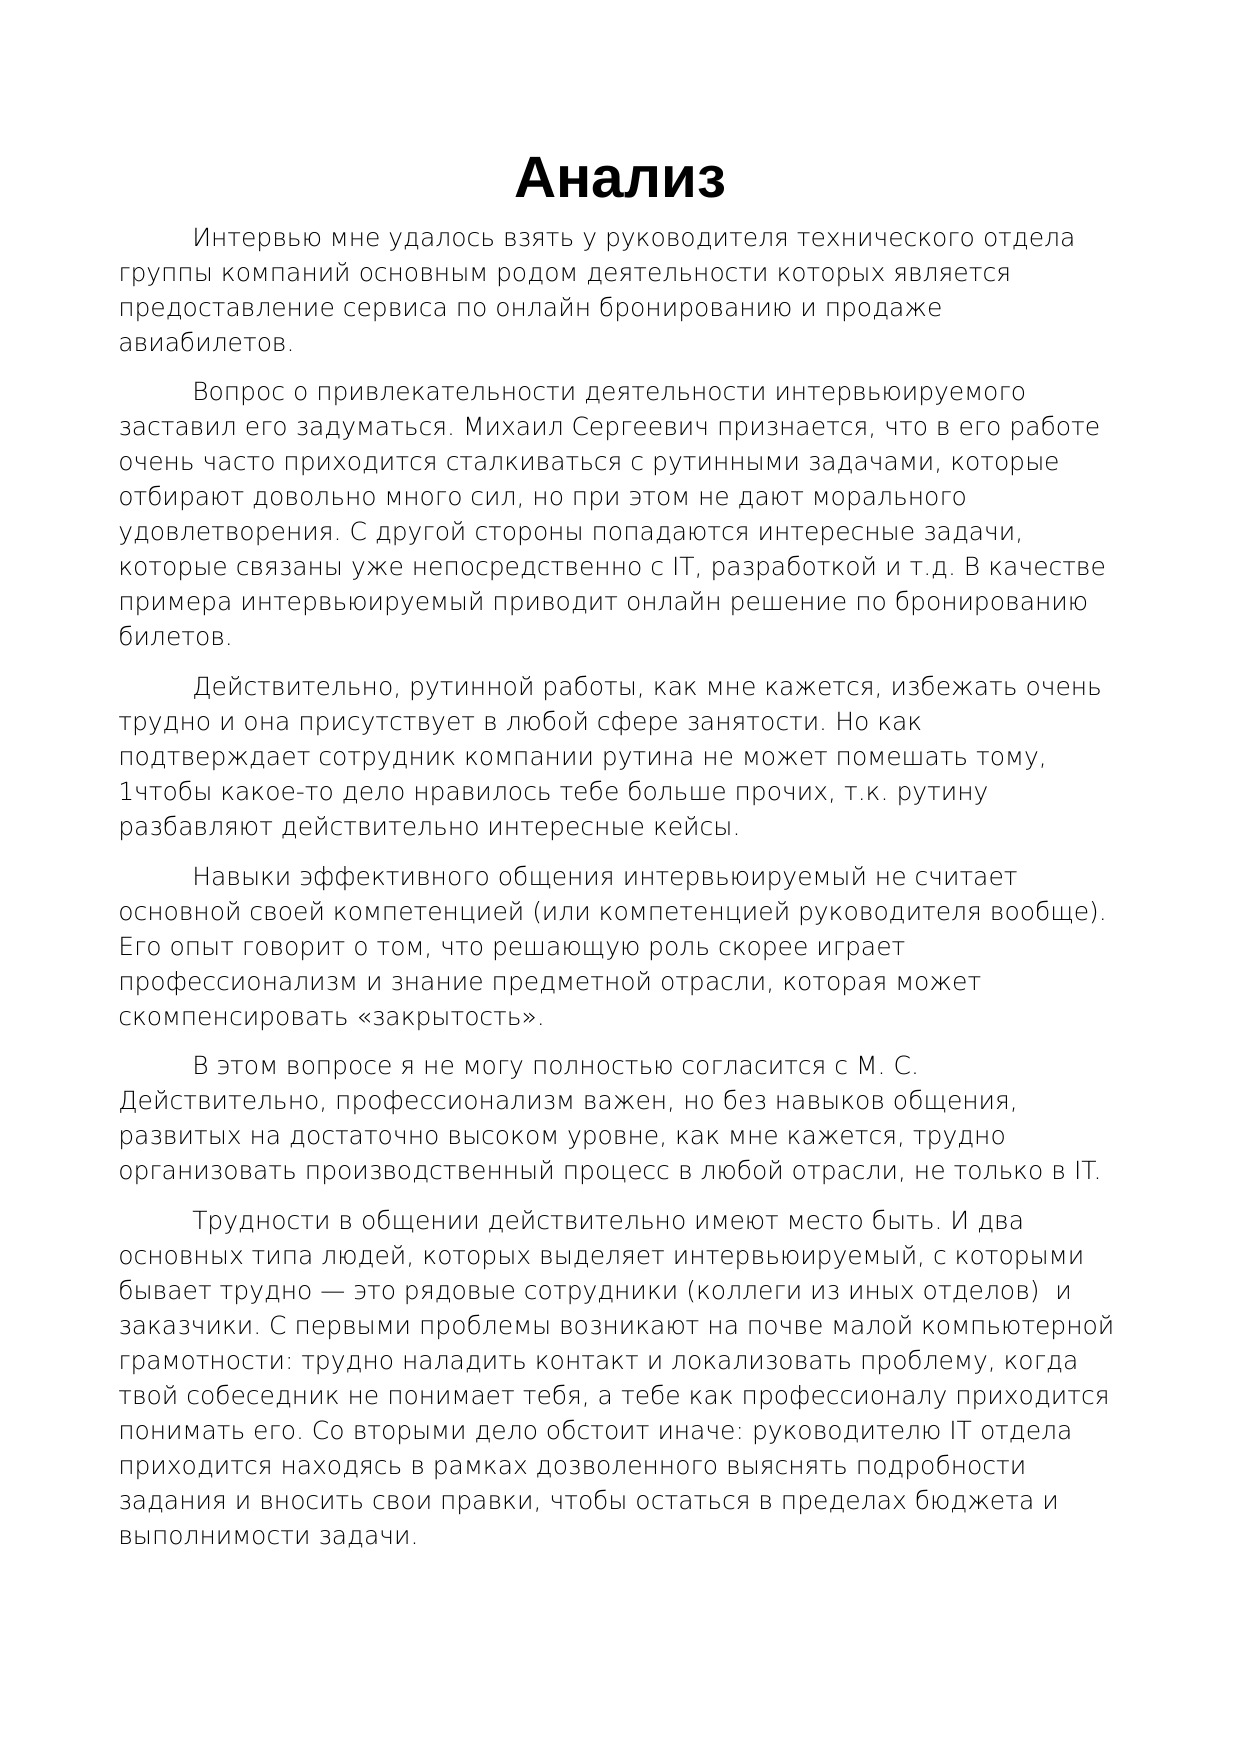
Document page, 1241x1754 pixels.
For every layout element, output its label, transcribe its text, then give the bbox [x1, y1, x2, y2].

text Навыки эффективного общения интервьюируемый не считает основной своей компетенцией (или компетенцией руководителя вообще). Его опыт говорит о том, что решающую роль скорее играет профессионализм и знание предметной отрасли, которая может скомпенсировать «закрытость». [118, 862, 1122, 1031]
text Интервью мне удалось взять у руководителя технического отдела группы компаний основным родом деятельности которых является предоставление сервиса по онлайн бронированию и продаже авиабилетов. [118, 223, 1122, 357]
title Анализ [118, 143, 1122, 210]
text Трудности в общении действительно имеют место быть. И два основных типа людей, которых выделяет интервьюируемый, с которыми бывает трудно — это рядовые сотрудники (коллеги из иных отделов) и заказчики. С первыми проблемы возникают на почве малой компьютерной грамотности: трудно наладить контакт и локализовать проблему, когда твой собеседник не понимает тебя, а тебе как профессионалу приходится понимать его. Со вторыми дело обстоит иначе: руководителю IT отдела приходится находясь в рамках дозволенного выяснять подробности задания и вносить свои правки, чтобы остаться в пределах бюджета и выполнимости задачи. [118, 1206, 1122, 1550]
text Вопрос о привлекательности деятельности интервьюируемого заставил его задуматься. Михаил Сергеевич признается, что в его работе очень часто приходится сталкиваться с рутинными задачами, которые отбирают довольно много сил, но при этом не дают морального удовлетворения. С другой стороны попадаются интересные задачи, которые связаны уже непосредственно с IT, разработкой и т.д. В качестве примера интервьюируемый приводит онлайн решение по бронированию билетов. [118, 377, 1122, 652]
text В этом вопросе я не могу полностью согласится с М. С. Действительно, профессионализм важен, но без навыков общения, развитых на достаточно высоком уровне, как мне кажется, трудно организовать производственный процесс в любой отрасли, не только в IT. [118, 1051, 1122, 1185]
text Действительно, рутинной работы, как мне кажется, избежать очень трудно и она присутствует в любой сфере занятости. Но как подтверждает сотрудник компании рутина не может помешать тому, 1чтобы какое-то дело нравилось тебе больше прочих, т.к. рутину разбавляют действительно интересные кейсы. [118, 672, 1122, 841]
